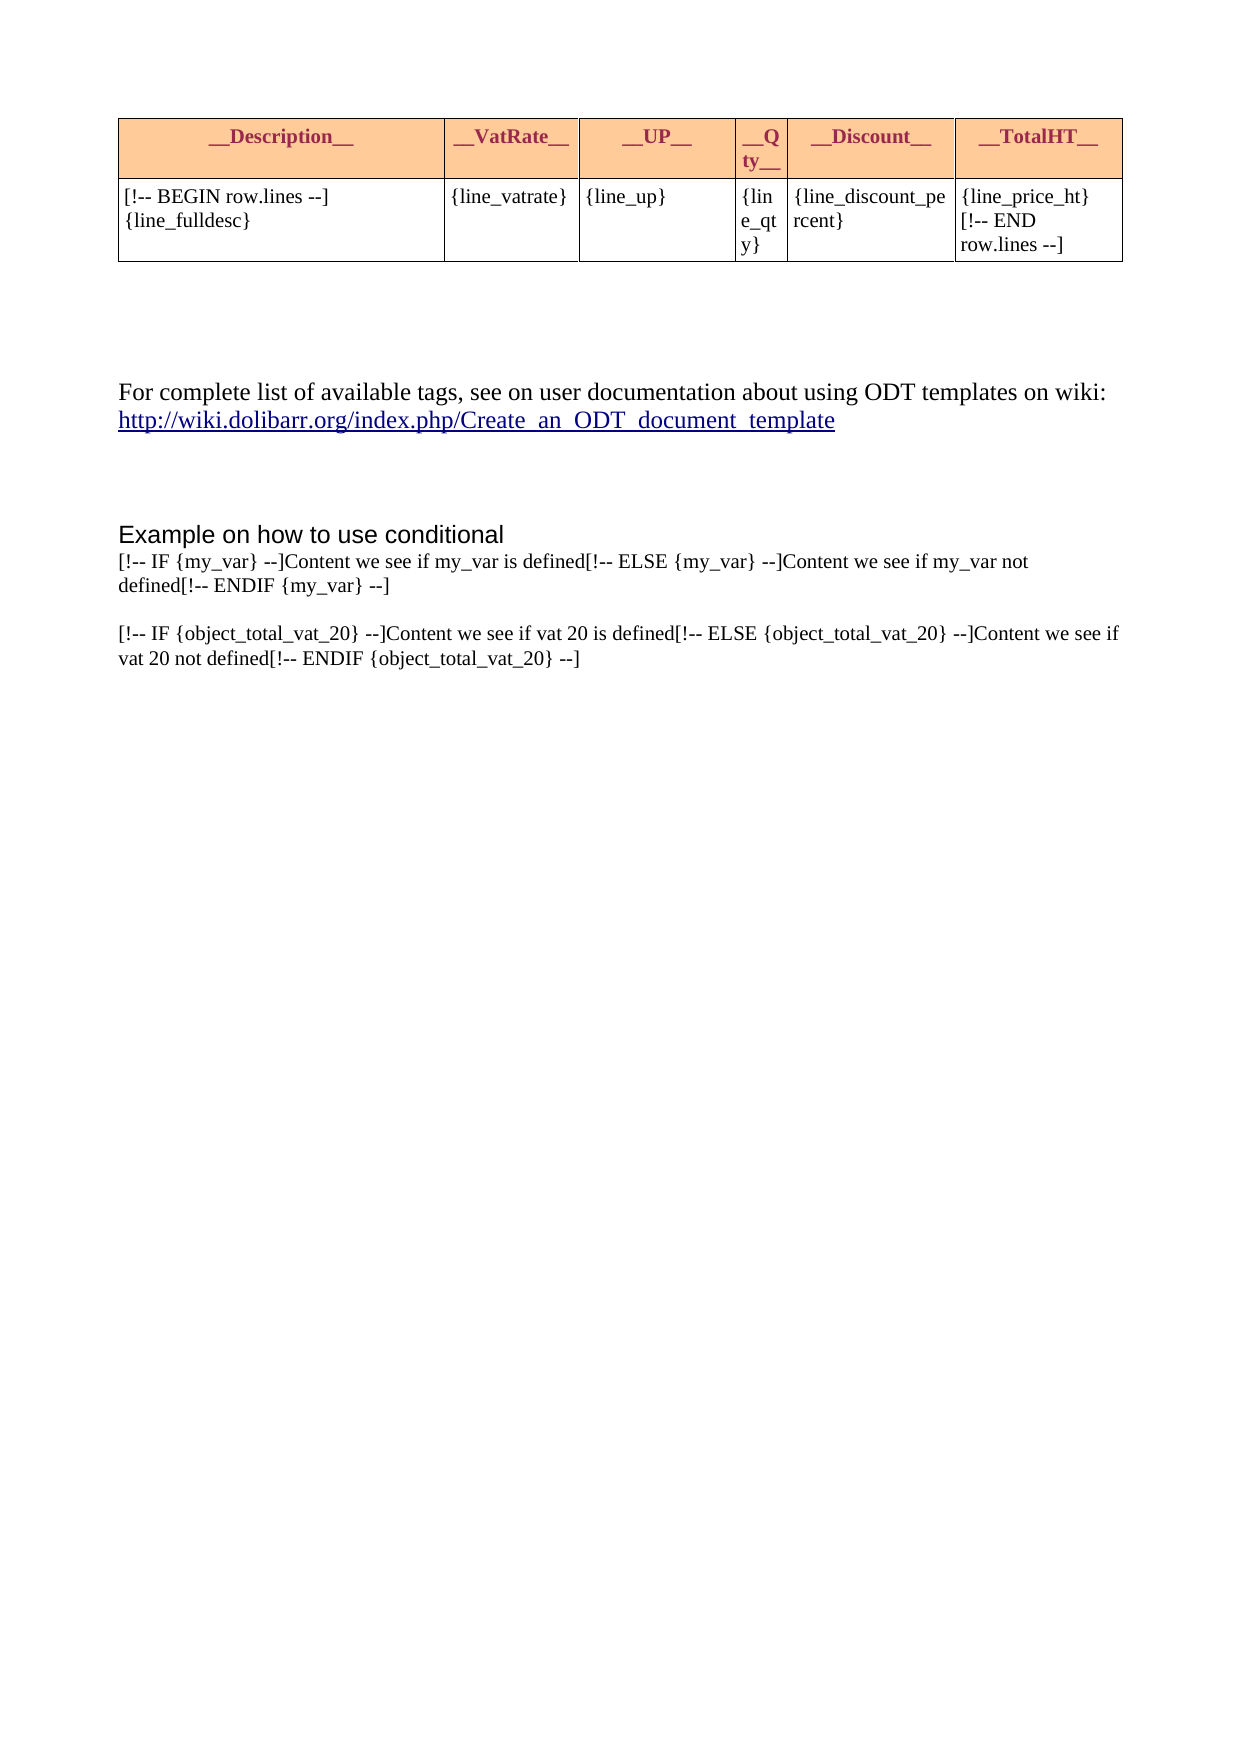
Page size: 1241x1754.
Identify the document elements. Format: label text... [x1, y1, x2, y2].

table_cell {line_vatrate} [445, 179, 578, 261]
table_cell {line_up} [580, 179, 735, 261]
table_header __Description__ [119, 119, 444, 178]
table_header __TotalHT__ [956, 119, 1122, 178]
table_cell {line_discount_percent} [788, 179, 954, 261]
text http://wiki.dolibarr.org/index.php/Create_an_ODT_document_template [118, 405, 1122, 434]
text For complete list of available tags, see on user documentation about using ODT templates on wiki: [118, 377, 1122, 405]
table_header __Discount__ [788, 119, 954, 178]
text [!-- IF {object_total_vat_20} --]Content we see if vat 20 is defined[!-- ELSE {object_total_vat_20} --]Content we see if vat 20 not defined[!-- ENDIF {object_total_vat_20} --] [118, 621, 1122, 669]
table_header __Qty__ [736, 119, 787, 178]
table_header __VatRate__ [445, 119, 578, 178]
table_cell {line_price_ht} [!-- END row.lines --] [956, 179, 1122, 261]
table_header __UP__ [580, 119, 735, 178]
text Example on how to use conditional [118, 520, 1122, 549]
text [!-- IF {my_var} --]Content we see if my_var is defined[!-- ELSE {my_var} --]Content we see if my_var not defined[!-- ENDIF {my_var} --] [118, 549, 1122, 597]
table_cell {line_qty} [736, 179, 787, 261]
table_cell [!-- BEGIN row.lines --]{line_fulldesc} [119, 179, 444, 261]
